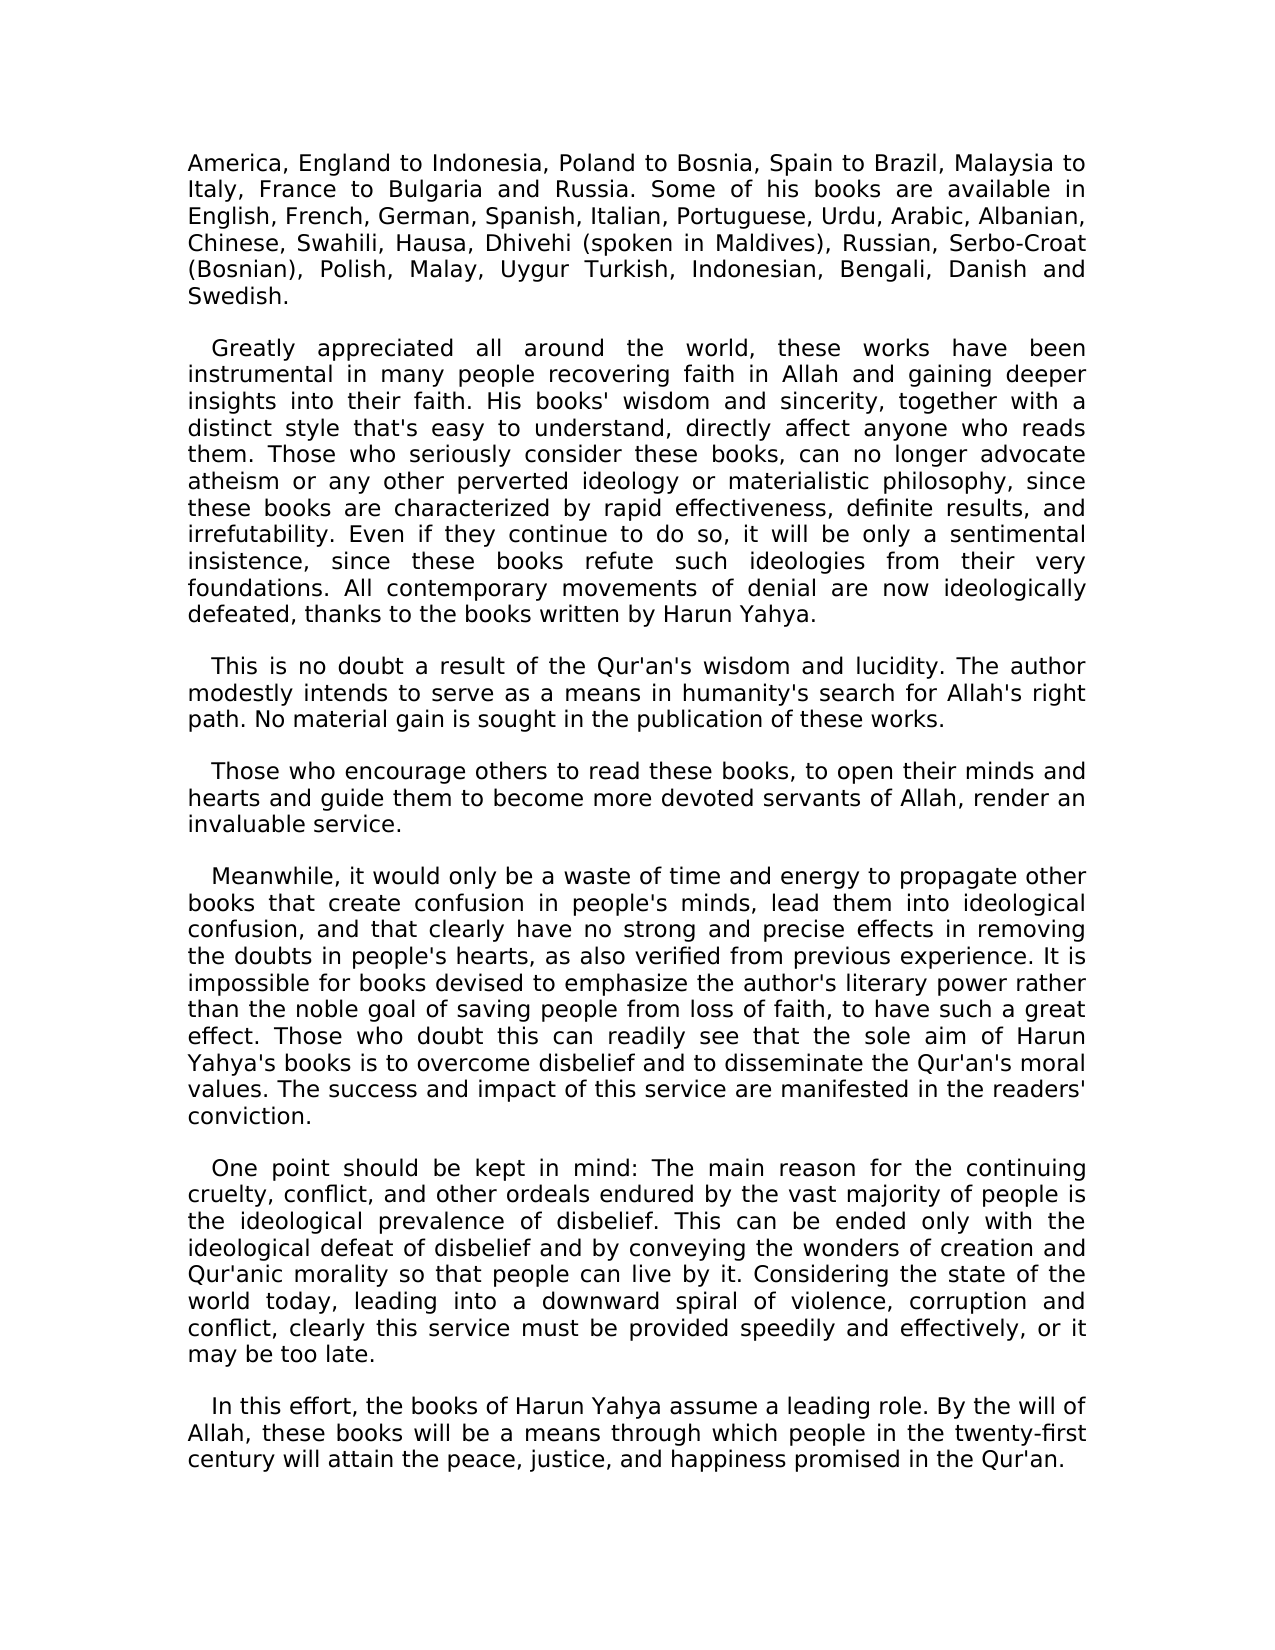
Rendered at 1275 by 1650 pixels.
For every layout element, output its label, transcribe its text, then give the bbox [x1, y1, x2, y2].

text Meanwhile, it would only be a waste of time and energy to propagate other books that create confusion in people's minds, lead them into ideological confusion, and that clearly have no strong and precise effects in removing the doubts in people's hearts, as also verified from previous experience. It is impossible for books devised to emphasize the author's literary power rather than the noble goal of saving people from loss of faith, to have such a great effect. Those who doubt this can readily see that the sole aim of Harun Yahya's books is to overcome disbelief and to disseminate the Qur'an's moral values. The success and impact of this service are manifested in the readers' conviction. [187, 863, 1087, 1130]
text Those who encourage others to read these books, to open their minds and hearts and guide them to become more devoted servants of Allah, render an invaluable service. [187, 758, 1087, 838]
text This is no doubt a result of the Qur'an's wisdom and lucidity. The author modestly intends to serve as a means in humanity's search for Allah's right path. No material gain is sought in the publication of these works. [187, 653, 1087, 733]
text One point should be kept in mind: The main reason for the continuing cruelty, conflict, and other ordeals endured by the vast majority of people is the ideological prevalence of disbelief. This can be ended only with the ideological defeat of disbelief and by conveying the wonders of creation and Qur'anic morality so that people can live by it. Considering the state of the world today, leading into a downward spiral of violence, corruption and conflict, clearly this service must be provided speedily and effectively, or it may be too late. [187, 1155, 1087, 1368]
text Greatly appreciated all around the world, these works have been instrumental in many people recovering faith in Allah and gaining deeper insights into their faith. His books' wisdom and sincerity, together with a distinct style that's easy to understand, directly affect anyone who reads them. Those who seriously consider these books, can no longer advocate atheism or any other perverted ideology or materialistic philosophy, since these books are characterized by rapid effectiveness, definite results, and irrefutability. Even if they continue to do so, it will be only a sentimental insistence, since these books refute such ideologies from their very foundations. All contemporary movements of denial are now ideologically defeated, thanks to the books written by Harun Yahya. [187, 335, 1087, 628]
text America, England to Indonesia, Poland to Bosnia, Spain to Brazil, Malaysia to Italy, France to Bulgaria and Russia. Some of his books are available in English, French, German, Spanish, Italian, Portuguese, Urdu, Arabic, Albanian, Chinese, Swahili, Hausa, Dhivehi (spoken in Maldives), Russian, Serbo-Croat (Bosnian), Polish, Malay, Uygur Turkish, Indonesian, Bengali, Danish and Swedish. [187, 150, 1087, 310]
text In this effort, the books of Harun Yahya assume a leading role. By the will of Allah, these books will be a means through which people in the twenty-first century will attain the peace, justice, and happiness promised in the Qur'an. [187, 1393, 1087, 1473]
